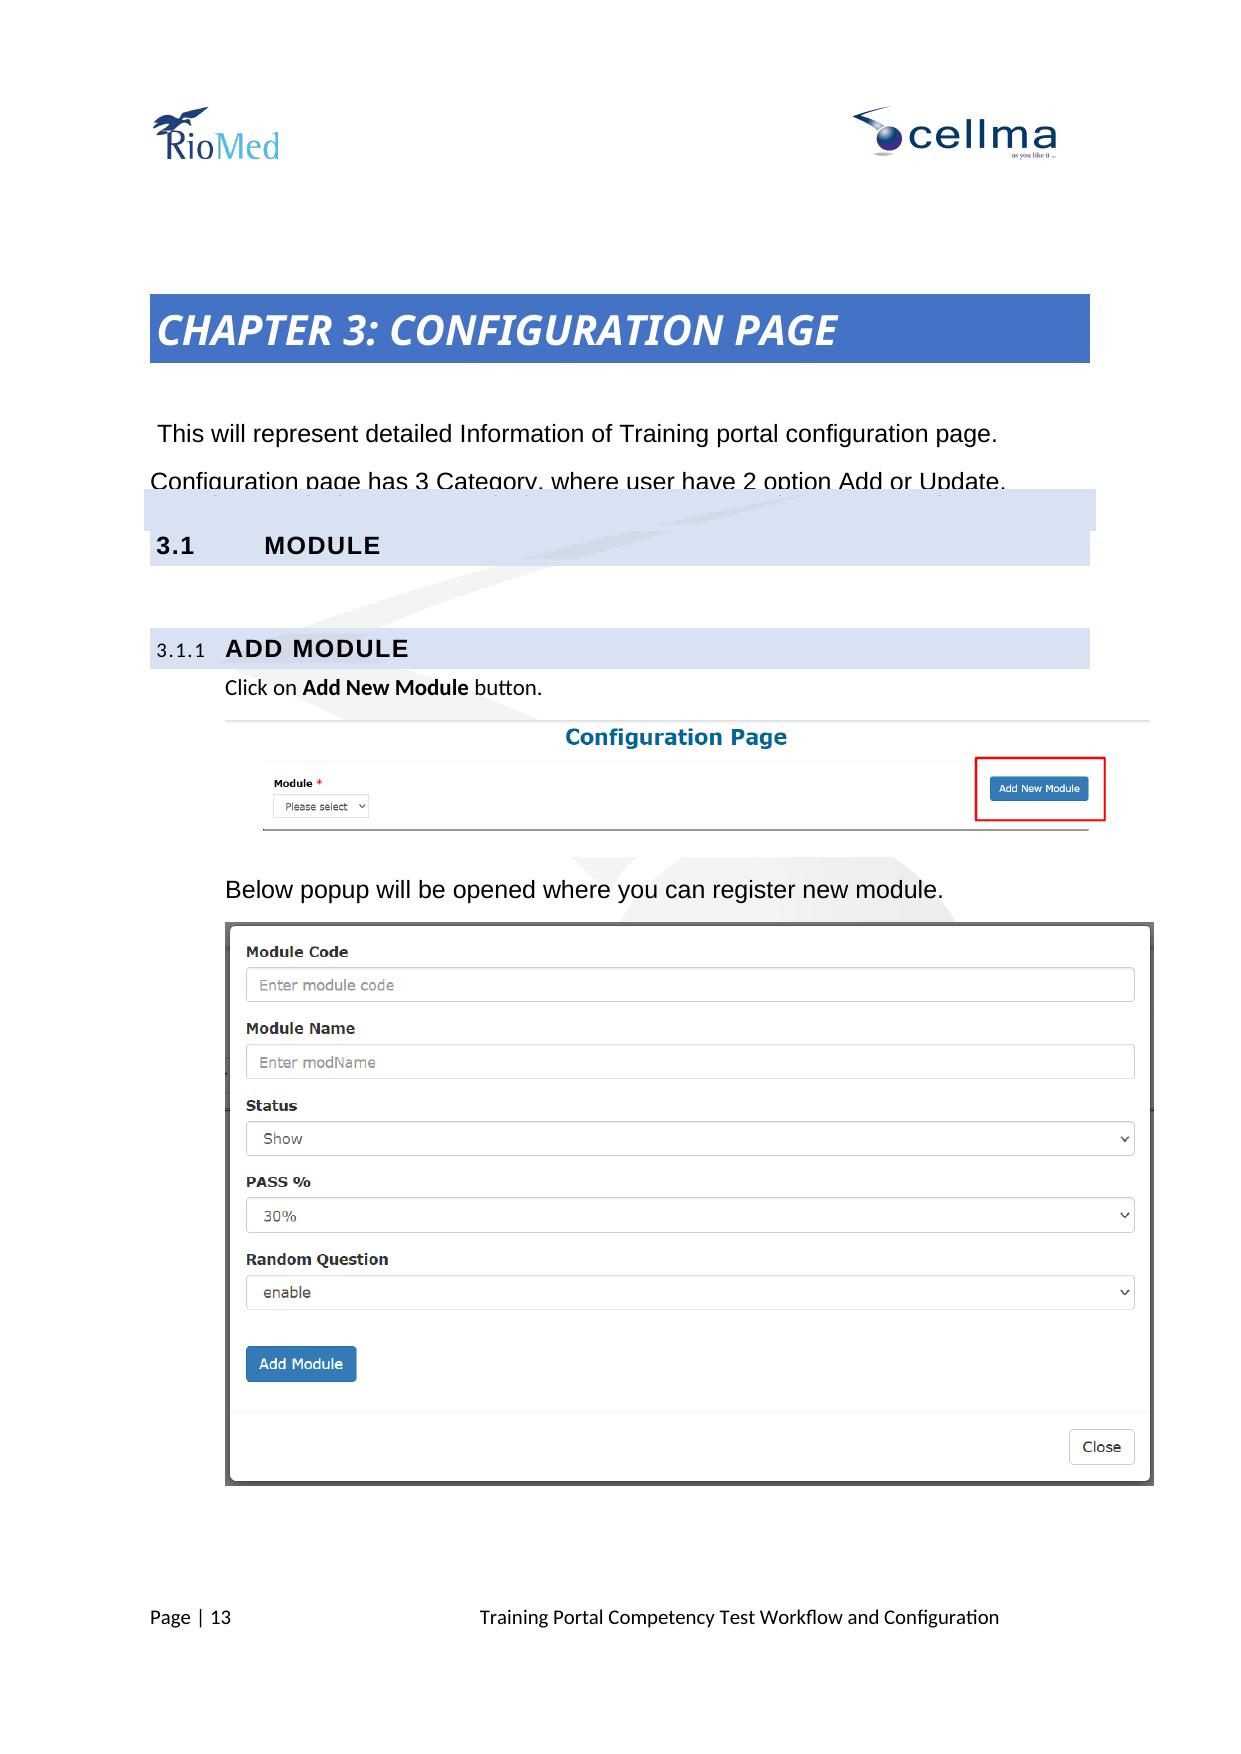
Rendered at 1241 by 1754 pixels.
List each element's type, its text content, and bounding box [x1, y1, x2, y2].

text Click on Add New Module button. [225, 673, 303, 701]
text Click on Add New Module button. [419, 673, 1090, 701]
subtitle Module [156, 531, 628, 559]
text Below popup will be opened where you can register new module. [225, 875, 658, 903]
subtitle Add module [156, 634, 282, 663]
text Configuration page has 3 Category, where user have 2 option Add or Update. [150, 467, 1090, 489]
text Below popup will be opened where you can register new module. [917, 875, 1090, 903]
subtitle Add module [360, 634, 1084, 663]
subtitle chapter 3: Configuration Page [156, 300, 1084, 357]
text This will represent detailed Information of Training portal configuration page. [150, 419, 1090, 448]
subtitle [579, 531, 1084, 559]
